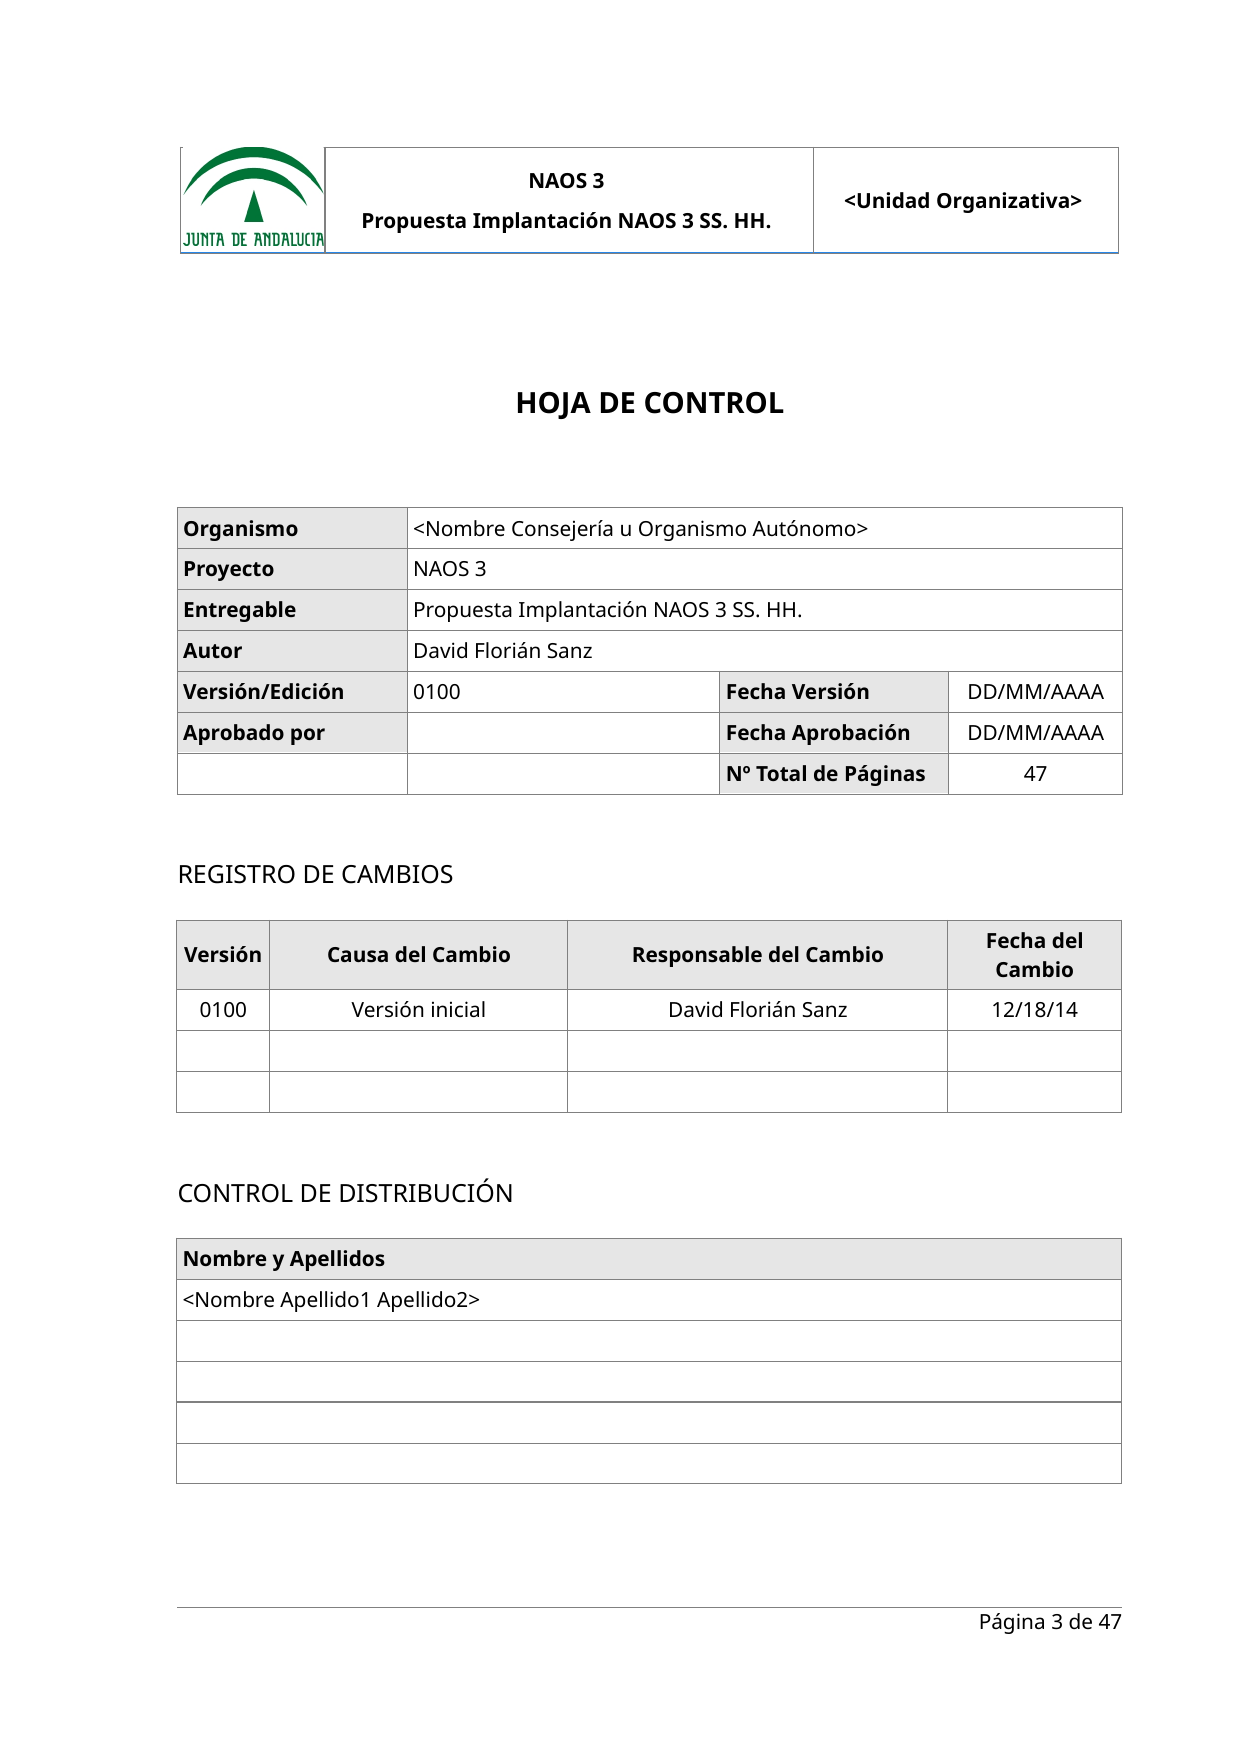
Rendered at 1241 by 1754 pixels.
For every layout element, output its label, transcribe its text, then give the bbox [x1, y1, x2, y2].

text HOJA DE CONTROL [177, 382, 1122, 422]
table_cell [408, 713, 719, 752]
table_cell Fecha Versión [720, 672, 948, 712]
picture [183, 147, 324, 246]
table_cell [948, 1031, 1121, 1071]
text REGISTRO DE CAMBIOS [177, 857, 1122, 891]
table_cell [177, 1031, 269, 1071]
table_cell Nº Total de Páginas [720, 754, 948, 793]
table_cell Propuesta Implantación NAOS 3 SS. HH. [408, 590, 1122, 630]
table_cell [408, 754, 719, 793]
table_header Responsable del Cambio [568, 921, 947, 989]
table_cell Autor [178, 631, 407, 671]
table_cell [270, 1031, 567, 1071]
table_cell DD/MM/AAAA [949, 672, 1122, 712]
table_cell DD/MM/AAAA [949, 713, 1122, 752]
table_cell David Florián Sanz [408, 631, 1122, 671]
table_cell [177, 1072, 269, 1112]
table_cell [270, 1072, 567, 1112]
table_cell David Florián Sanz [568, 990, 947, 1030]
table_cell <Nombre Apellido1 Apellido2> [177, 1280, 1121, 1319]
table_cell [568, 1072, 947, 1112]
text CONTROL DE DISTRIBUCIÓN [177, 1175, 1122, 1209]
table_header Causa del Cambio [270, 921, 567, 989]
table_header <Nombre Consejería u Organismo Autónomo> [408, 508, 1122, 548]
table_cell 0100 [177, 990, 269, 1030]
table_cell [948, 1072, 1121, 1112]
table_cell Fecha Aprobación [720, 713, 948, 752]
table_cell [177, 1362, 1121, 1401]
table_cell [177, 1321, 1121, 1361]
table_cell [177, 1403, 1121, 1442]
table_cell Aprobado por [178, 713, 407, 752]
table_cell [177, 1444, 1121, 1483]
table_header Versión [177, 921, 269, 989]
table_cell 61 [949, 754, 1122, 793]
table_cell NAOS 3 [408, 549, 1122, 589]
table_cell 18/12/14 [948, 990, 1121, 1030]
table_cell Entregable [178, 590, 407, 630]
table_cell Versión inicial [270, 990, 567, 1030]
table_cell Versión/Edición [178, 672, 407, 712]
table_cell [568, 1031, 947, 1071]
table_cell [178, 754, 407, 793]
table_cell Proyecto [178, 549, 407, 589]
table_cell 0100 [408, 672, 719, 712]
table_header Fecha del Cambio [948, 921, 1121, 989]
table_header Nombre y Apellidos [177, 1239, 1121, 1279]
table_header Organismo [178, 508, 407, 548]
